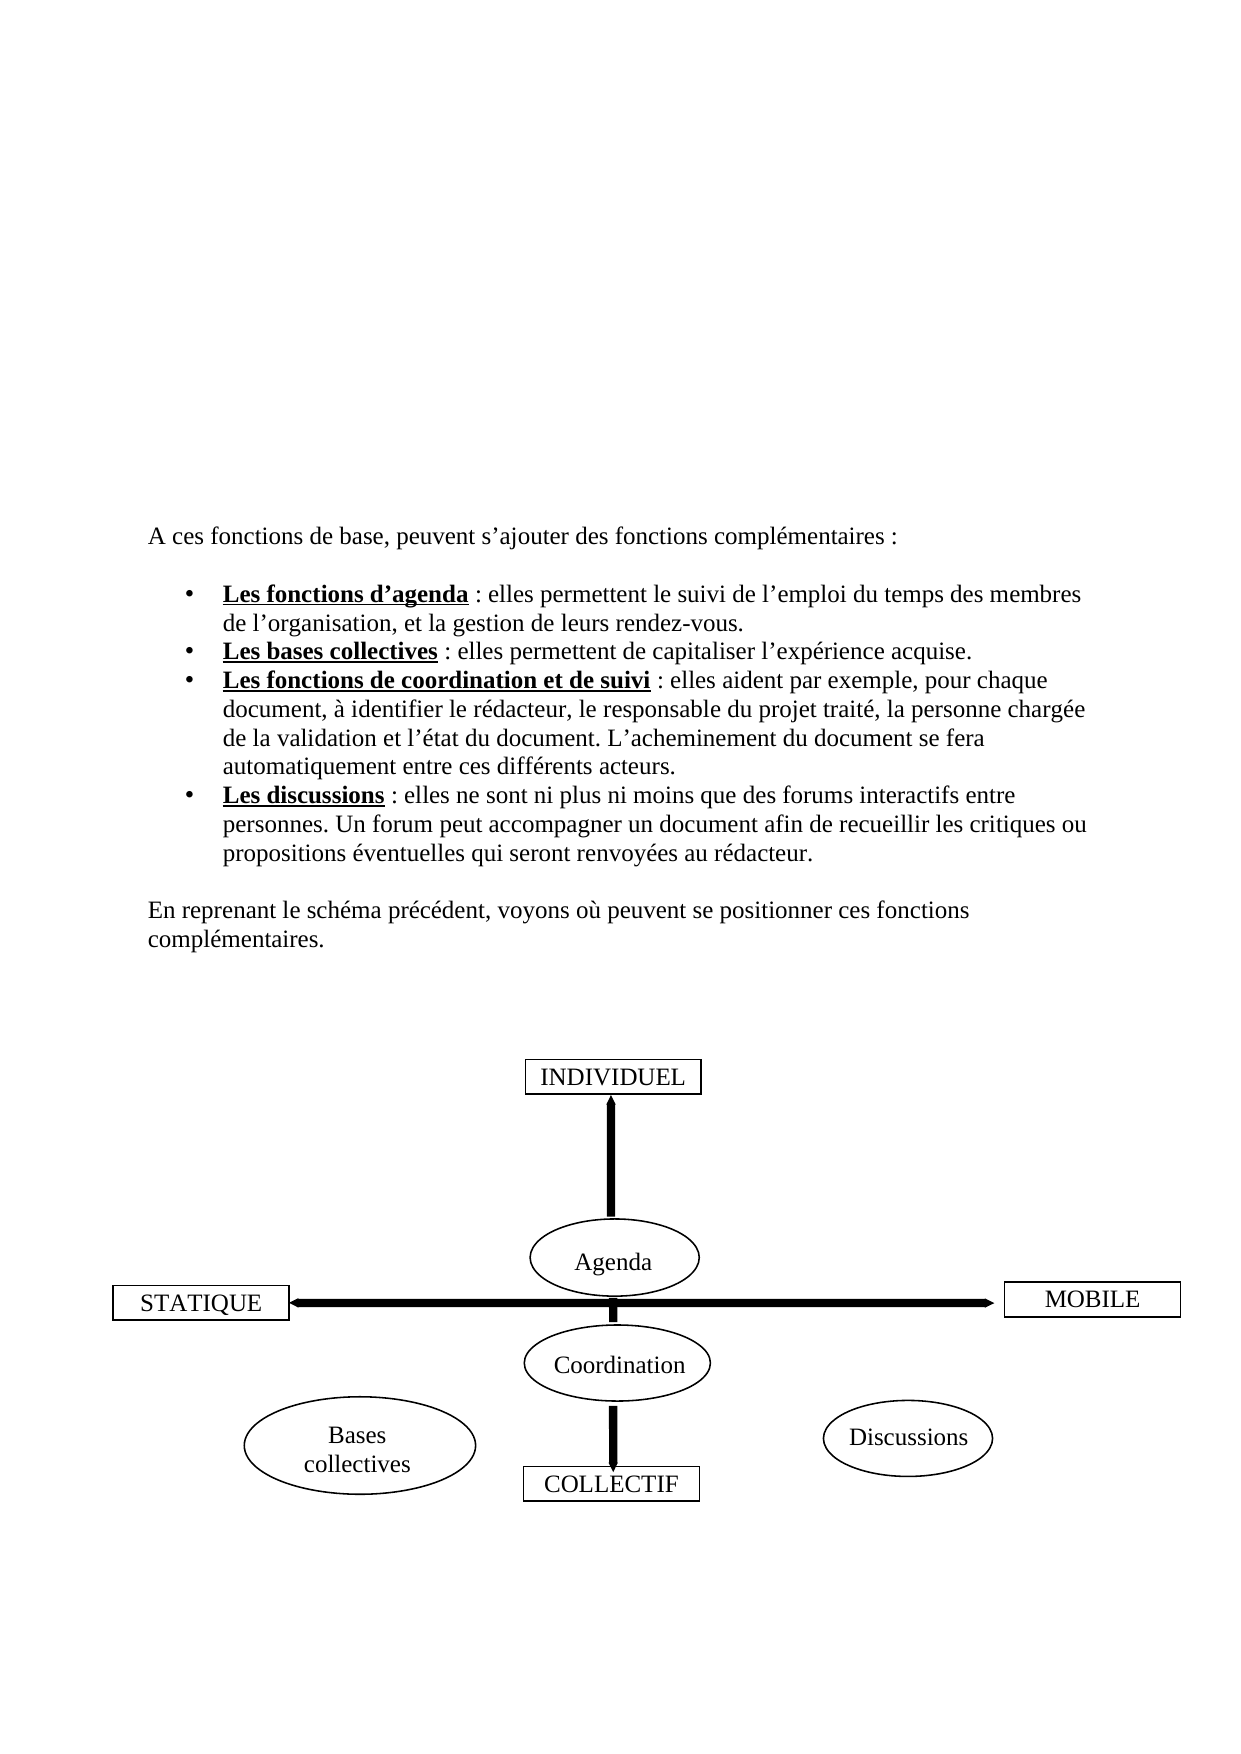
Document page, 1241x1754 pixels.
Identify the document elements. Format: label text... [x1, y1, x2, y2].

list Les bases collectives : elles permettent de capitaliser l’expérience acquise. [185, 636, 1092, 665]
list Les discussions : elles ne sont ni plus ni moins que des forums interactifs entre personnes. Un forum peut accompagner un document afin de recueillir les critiques ou propositions éventuelles qui seront renvoyées au rédacteur. [185, 780, 1092, 866]
text En reprenant le schéma précédent, voyons où peuvent se positionner ces fonctions complémentaires. [148, 895, 1092, 953]
text A ces fonctions de base, peuvent s’ajouter des fonctions complémentaires : [148, 521, 1092, 550]
list Les fonctions de coordination et de suivi : elles aident par exemple, pour chaque document, à identifier le rédacteur, le responsable du projet traité, la personne chargée de la validation et l’état du document. L’acheminement du document se fera automatiquement entre ces différents acteurs. [185, 665, 1092, 780]
list Les fonctions d’agenda : elles permettent le suivi de l’emploi du temps des membres de l’organisation, et la gestion de leurs rendez-vous. [185, 579, 1092, 636]
